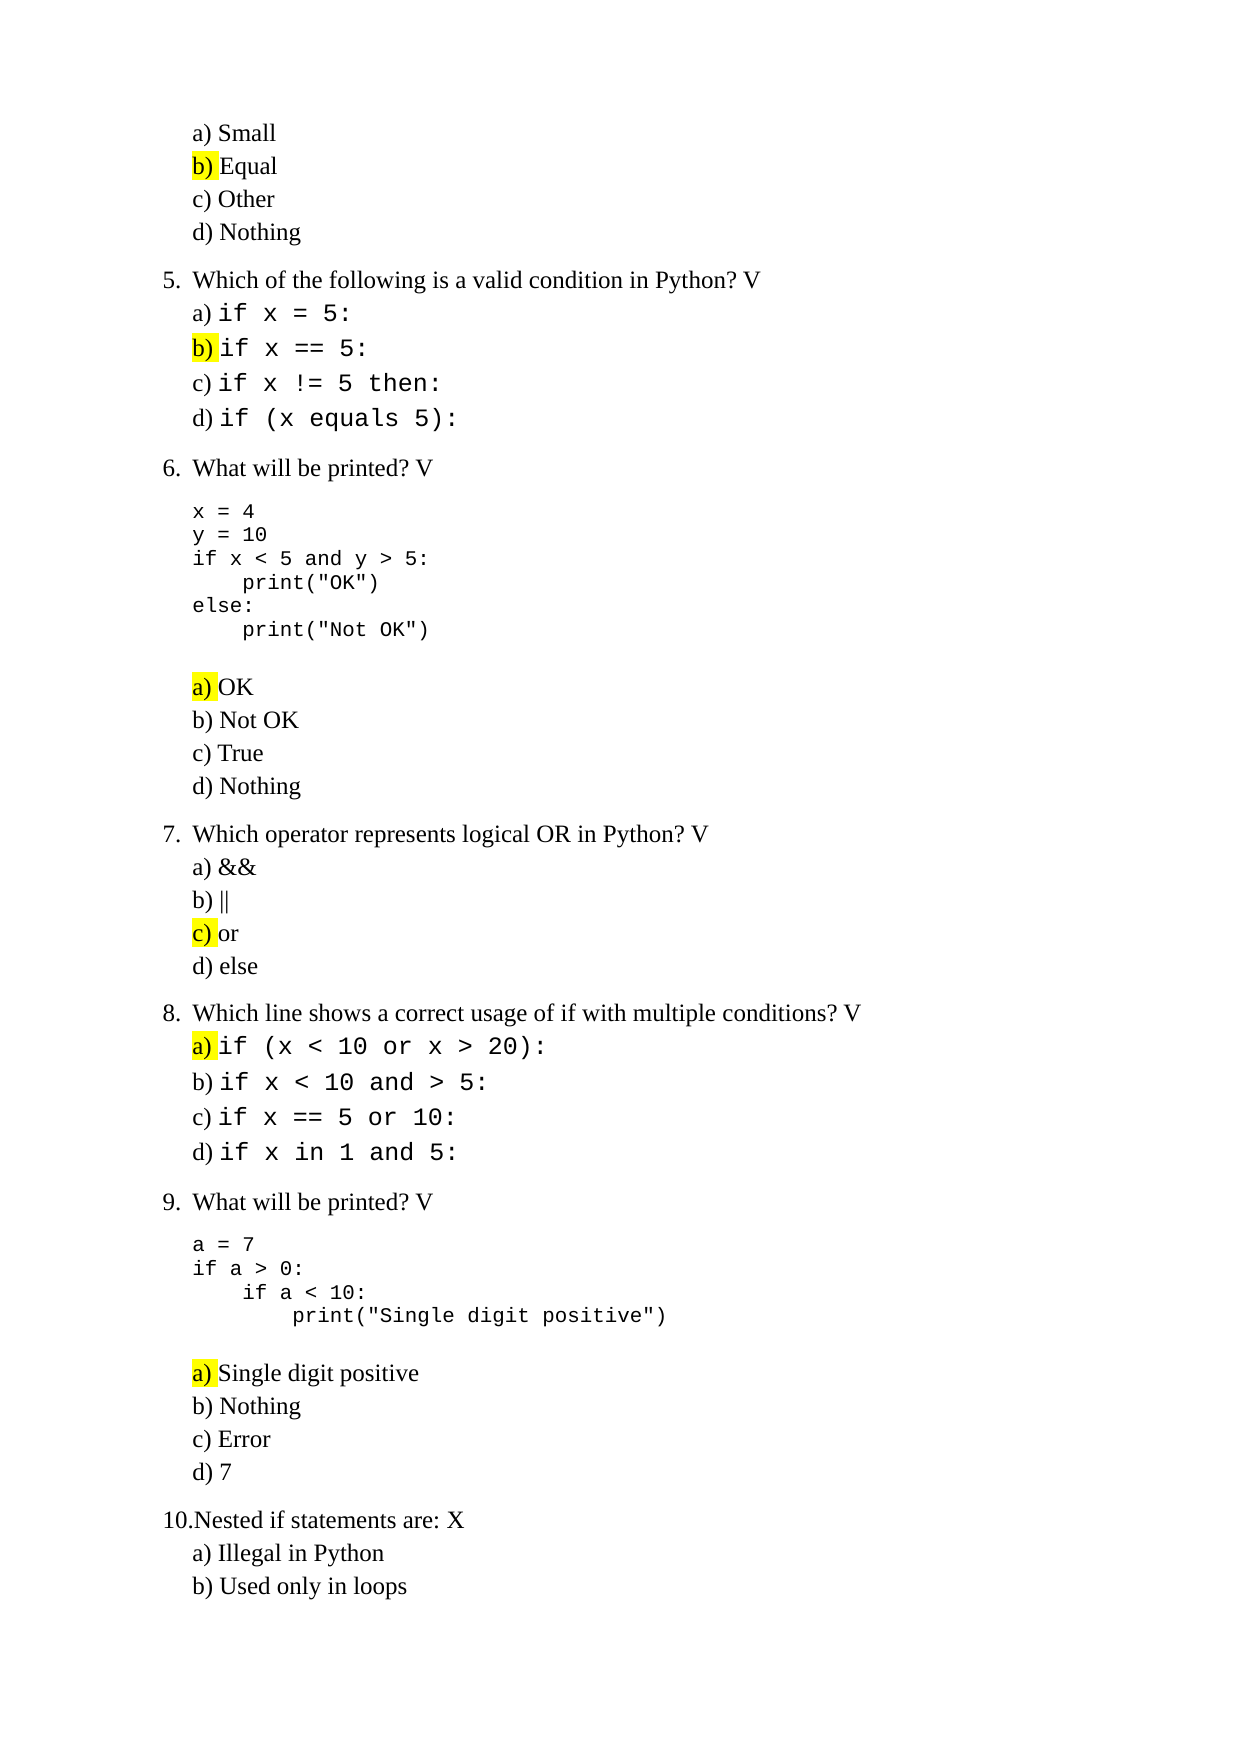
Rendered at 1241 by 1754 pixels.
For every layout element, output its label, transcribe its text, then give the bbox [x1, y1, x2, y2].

list Which operator represents logical OR in Python? V a) && b) || c) or d) else [162, 819, 1122, 979]
list Nested if statements are: X a) Illegal in Python b) Used only in loops [162, 1505, 1122, 1600]
list a) OK b) Not OK c) True d) Nothing [162, 672, 1122, 800]
list a = 7 [162, 1234, 1122, 1258]
list if x < 5 and y > 5: [162, 548, 1122, 572]
list y = 10 [162, 524, 1122, 548]
list a) Small b) Equal c) Other d) Nothing [162, 118, 1122, 246]
list else: [162, 595, 1122, 619]
list Which of the following is a valid condition in Python? V a) if x = 5: b) if x == 5: c) if x != 5 then: d) if (x equals 5): [162, 265, 1122, 434]
list a) Single digit positive b) Nothing c) Error d) 7 [162, 1358, 1122, 1486]
list What will be printed? V [162, 453, 1122, 482]
list print("Not OK") [162, 619, 1122, 643]
list What will be printed? V [162, 1187, 1122, 1216]
list print("Single digit positive") [162, 1305, 1122, 1329]
list if a < 10: [162, 1282, 1122, 1305]
list Which line shows a correct usage of if with multiple conditions? V a) if (x < 10 or x > 20): b) if x < 10 and > 5: c) if x == 5 or 10: d) if x in 1 and 5: [162, 998, 1122, 1168]
list x = 4 [162, 501, 1122, 524]
list print("OK") [162, 572, 1122, 595]
list if a > 0: [162, 1258, 1122, 1282]
